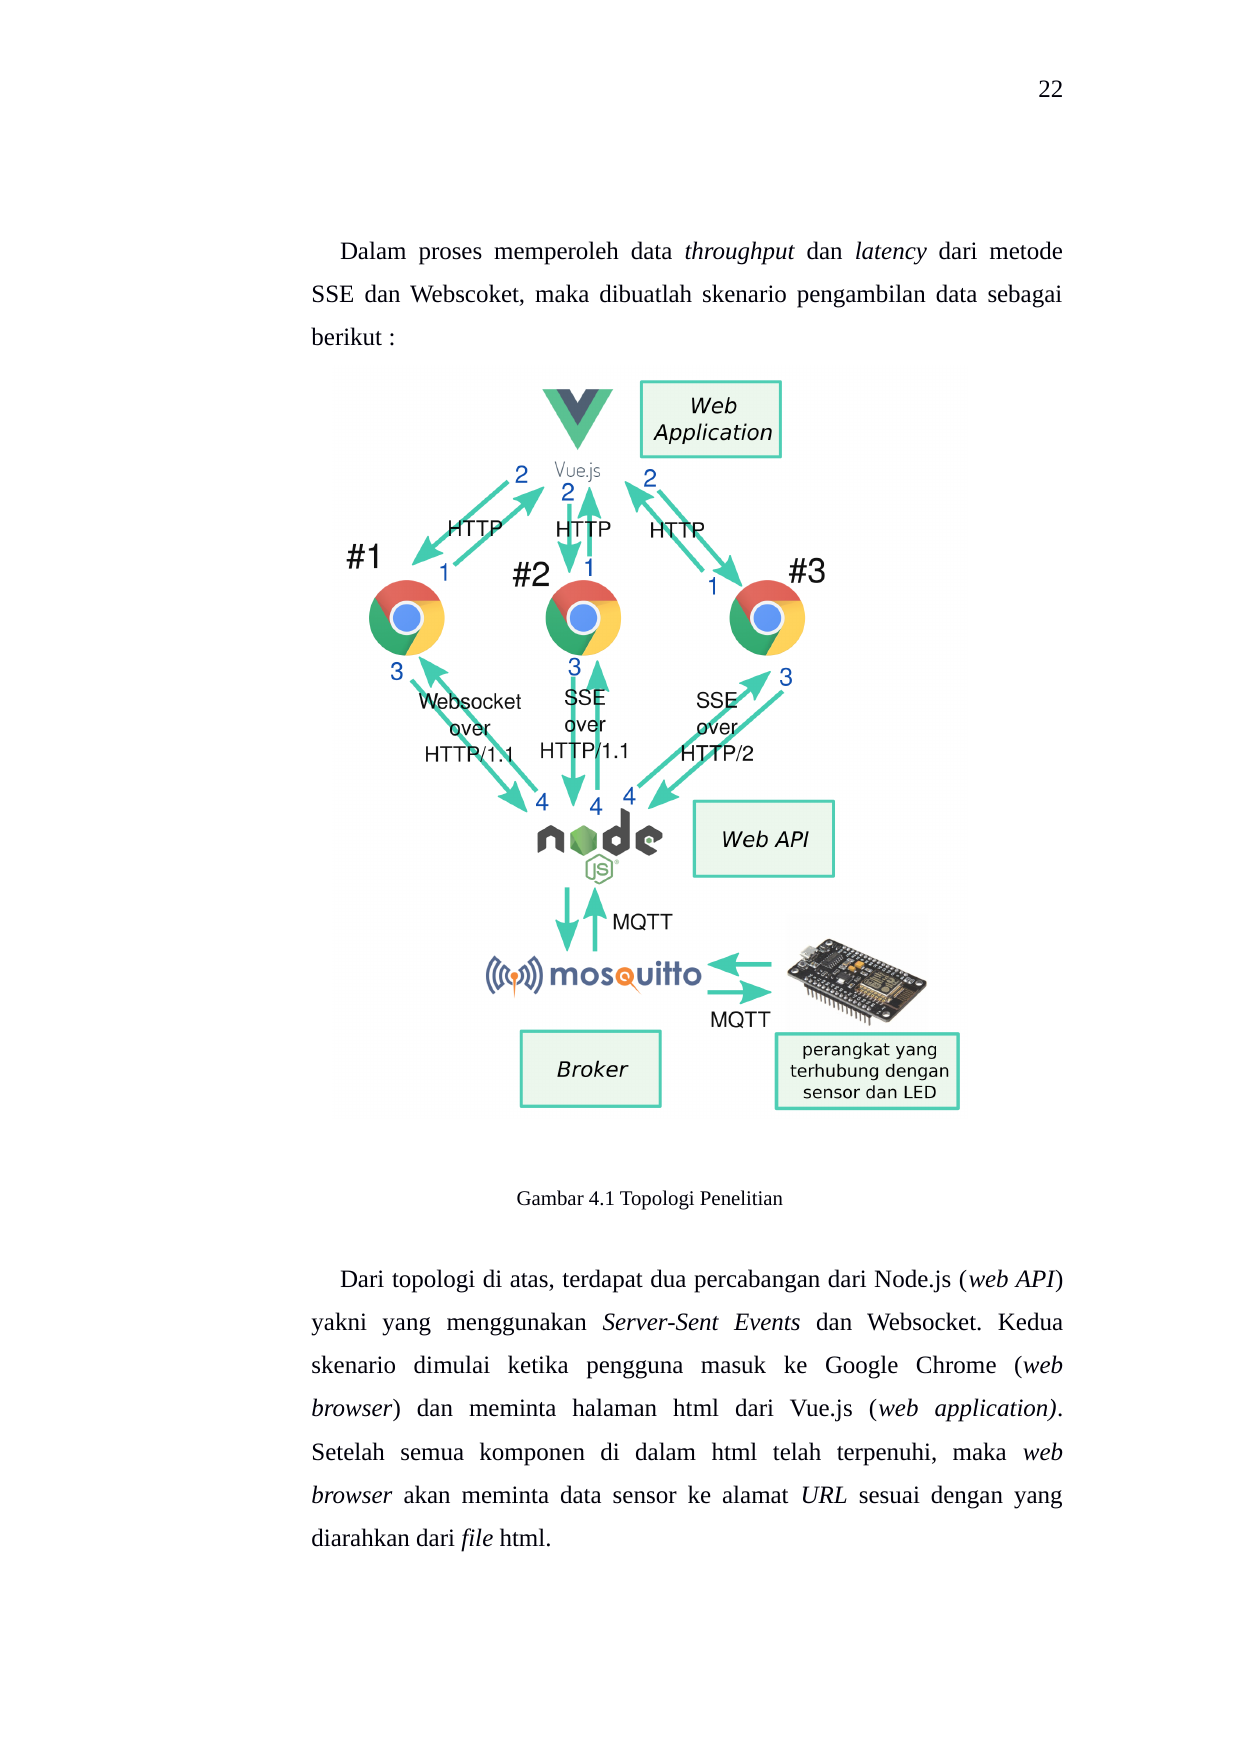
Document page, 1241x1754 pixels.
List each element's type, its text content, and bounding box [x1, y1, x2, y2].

list Dalam proses memperoleh data throughput dan latency dari metode SSE dan Webscoket, maka dibuatlah skenario pengambilan data sebagai berikut : [311, 236, 1063, 351]
picture [331, 365, 968, 1119]
text Gambar 4.1 Topologi Penelitian [332, 1119, 968, 1210]
list Dari topologi di atas, terdapat dua percabangan dari Node.js (web API) yakni yang menggunakan Server-Sent Events dan Websocket. Kedua skenario dimulai ketika pengguna masuk ke Google Chrome (web browser) dan meminta halaman html dari Vue.js (web application). Setelah semua komponen di dalam html telah terpenuhi, maka web browser akan meminta data sensor ke alamat URL sesuai dengan yang diarahkan dari file html. [311, 1264, 1063, 1552]
